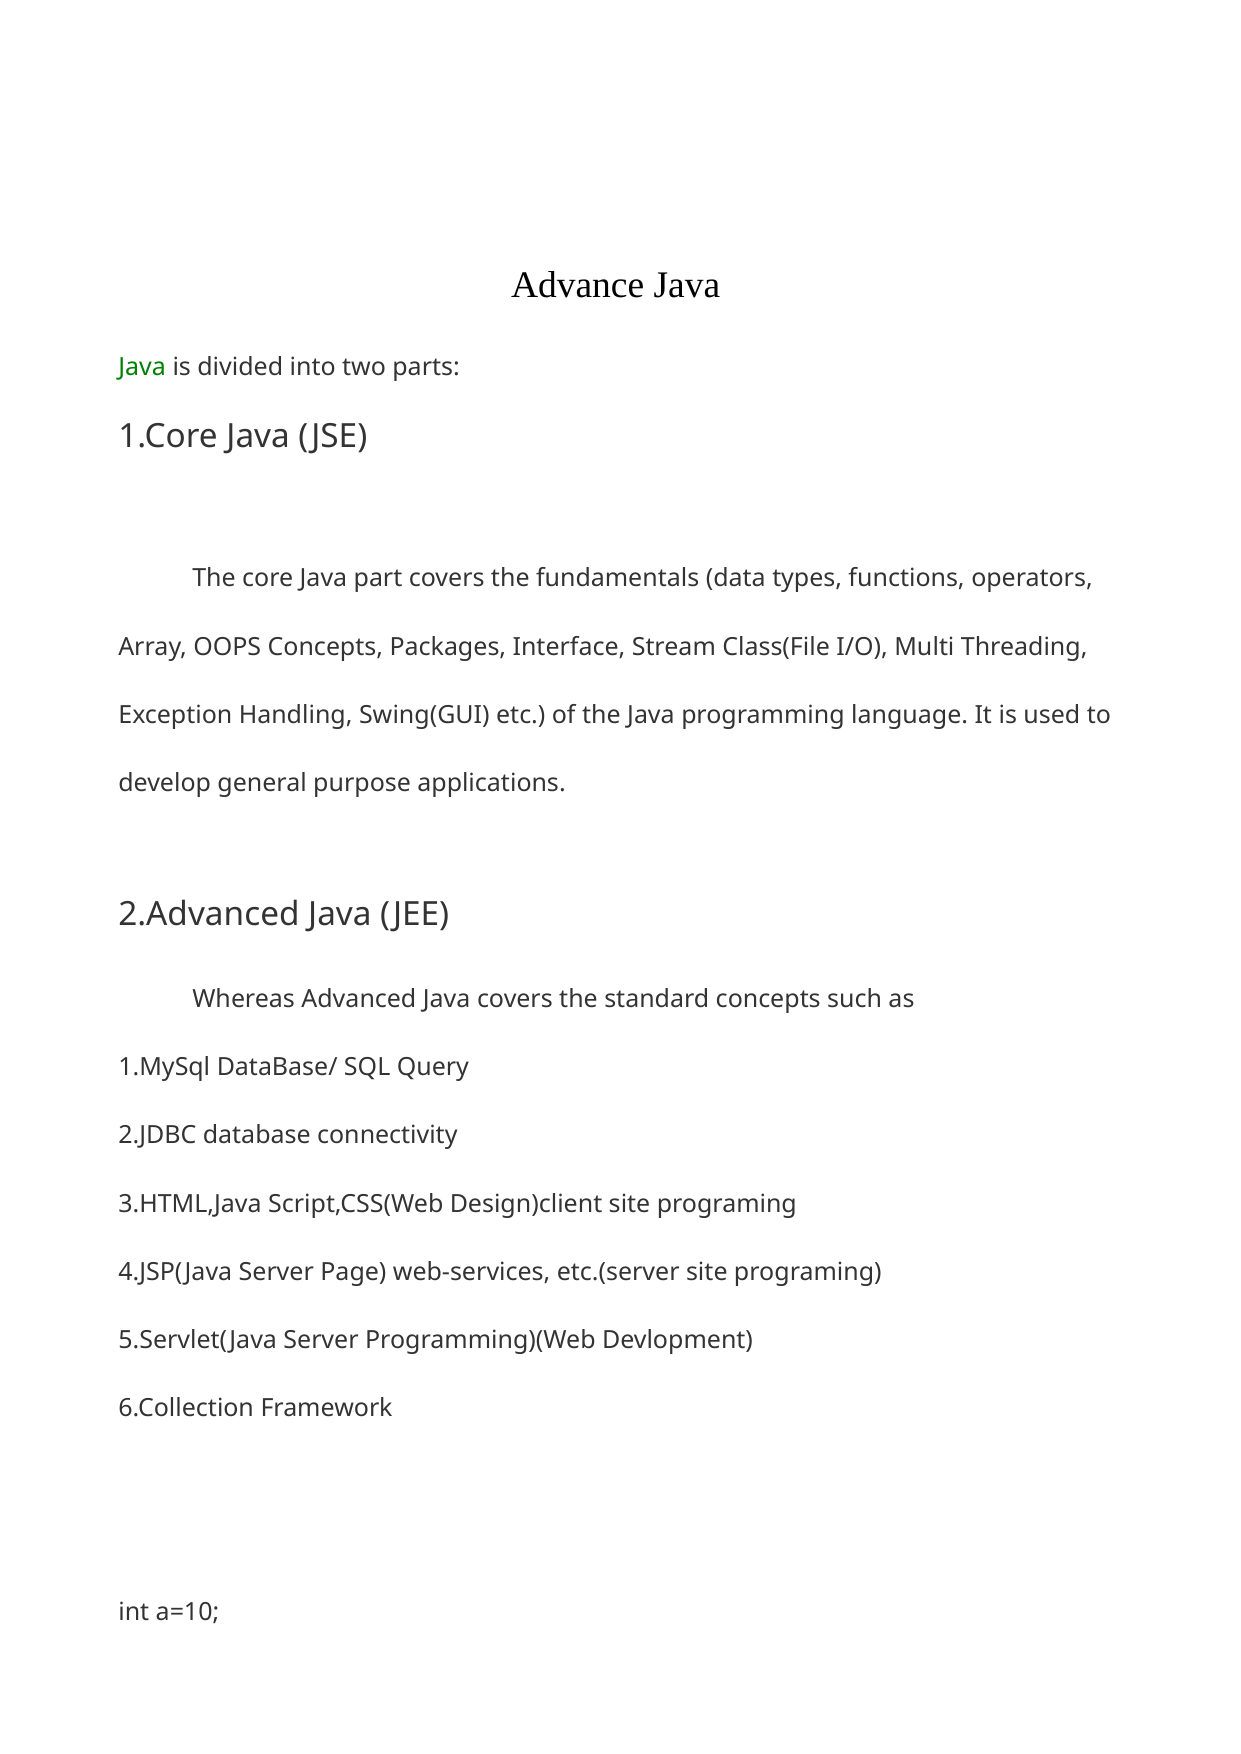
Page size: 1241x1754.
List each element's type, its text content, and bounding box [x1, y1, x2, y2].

text 5.Servlet(Java Server Programming)(Web Devlopment) [118, 1321, 1122, 1356]
text Java is divided into two parts: [118, 349, 1122, 383]
text Advance Java [118, 263, 1122, 306]
text int a=10; [118, 1594, 1122, 1628]
text 2.Advanced Java (JEE) [118, 890, 1122, 935]
text 1.MySql DataBase/ SQL Query [118, 1049, 1122, 1083]
text The core Java part covers the fundamentals (data types, functions, operators, Array, OOPS Concepts, Packages, Interface, Stream Class(File I/O), Multi Threading, Exception Handling, Swing(GUI) etc.) of the Java programming language. It is used to develop general purpose applications. [118, 560, 1122, 798]
text 1.Core Java (JSE) [118, 412, 1122, 457]
text 2.JDBC database connectivity [118, 1117, 1122, 1151]
text Whereas Advanced Java covers the standard concepts such as [118, 981, 1122, 1015]
text 6.Collection Framework [118, 1389, 1122, 1424]
text 3.HTML,Java Script,CSS(Web Design)client site programing [118, 1185, 1122, 1219]
text 4.JSP(Java Server Page) web-services, etc.(server site programing) [118, 1253, 1122, 1287]
